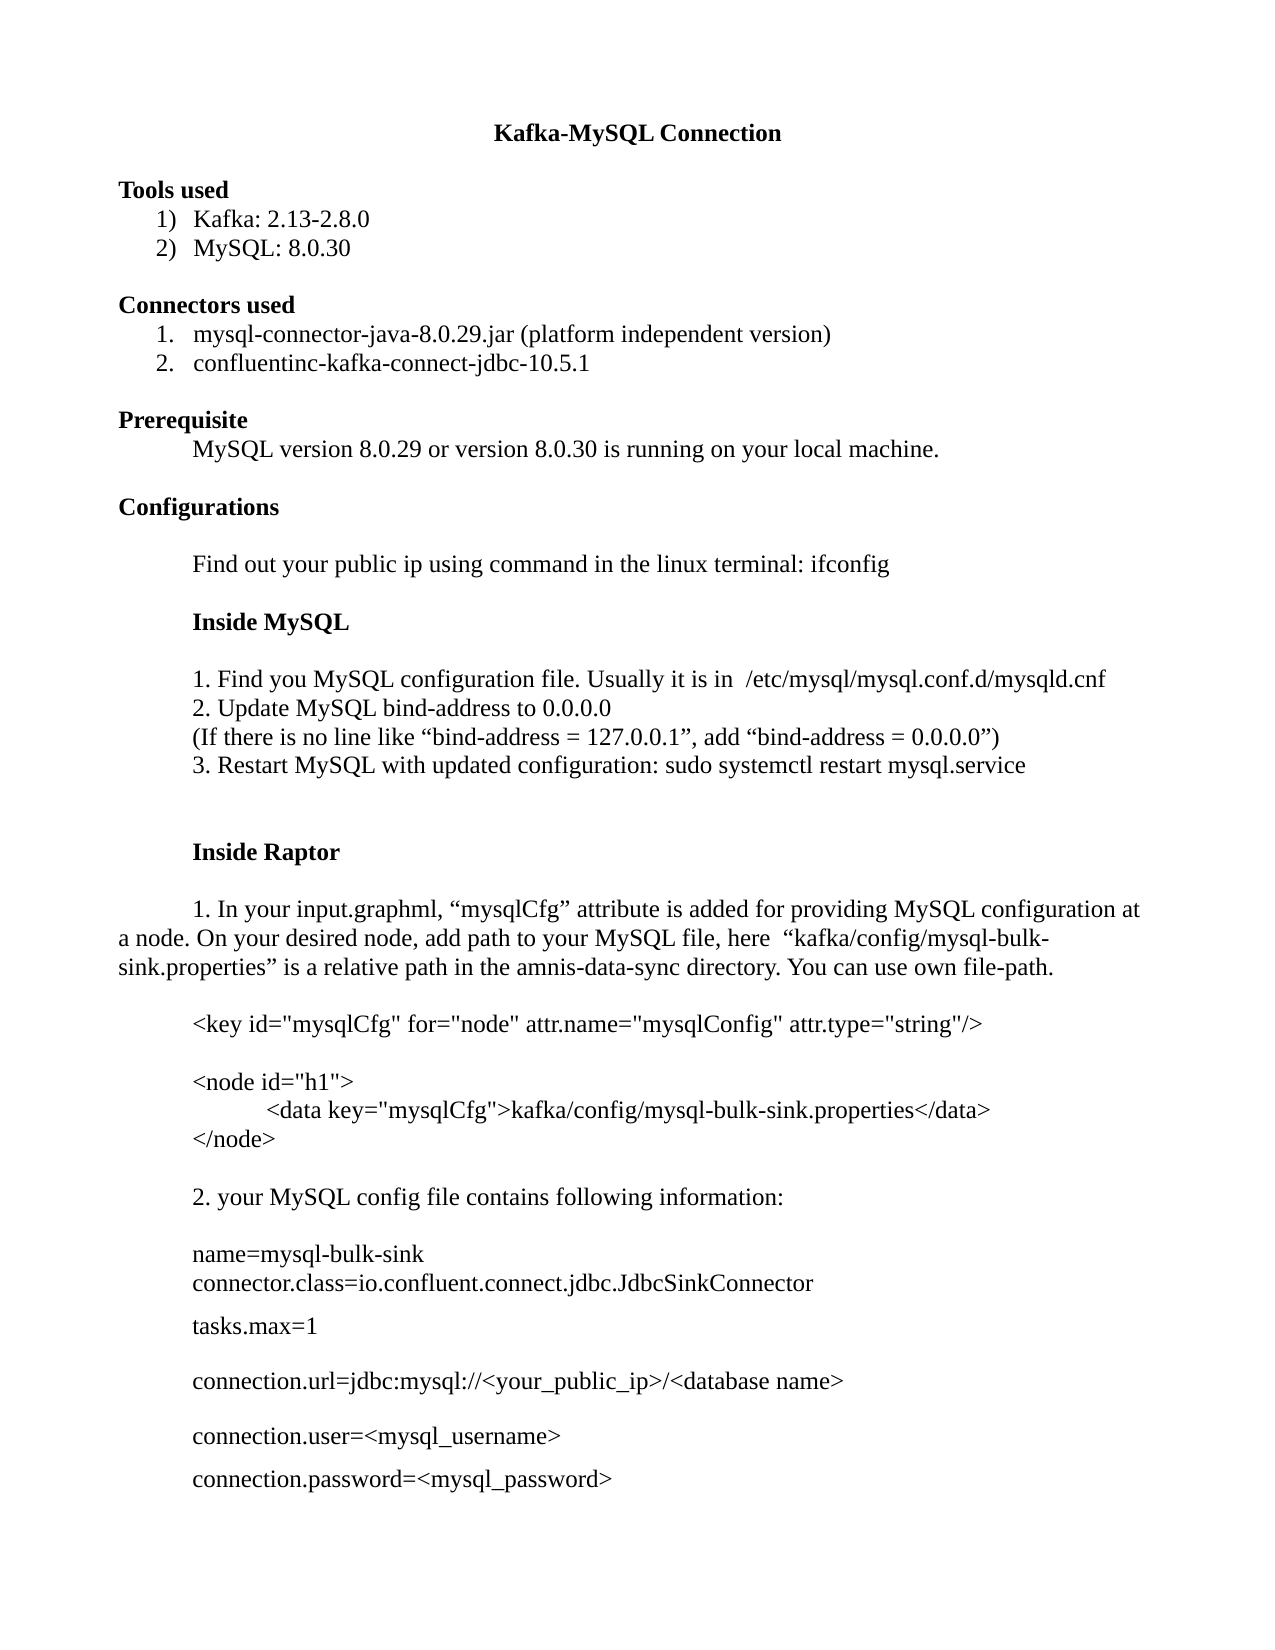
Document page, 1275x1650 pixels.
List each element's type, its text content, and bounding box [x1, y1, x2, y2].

list confluentinc-kafka-connect-jdbc-10.5.1 [156, 348, 1157, 377]
text connection.user=<mysql_username> [118, 1421, 1157, 1450]
text 1. Find you MySQL configuration file. Usually it is in /etc/mysql/mysql.conf.d/mysqld.cnf [118, 664, 1157, 693]
text Tools used [118, 176, 1157, 204]
text Configurations [118, 492, 1157, 521]
text 3. Restart MySQL with updated configuration: sudo systemctl restart mysql.service [118, 751, 1157, 779]
text Prerequisite [118, 406, 1157, 434]
text connection.password=<mysql_password> [118, 1464, 1157, 1493]
text <node id="h1"> [118, 1067, 1157, 1096]
text Kafka-MySQL Connection [118, 118, 1157, 147]
text name=mysql-bulk-sink [118, 1239, 1157, 1268]
list MySQL: 8.0.30 [156, 233, 1157, 262]
text 1. In your input.graphml, “mysqlCfg” attribute is added for providing MySQL configuration at a node. On your desired node, add path to your MySQL file, here “kafka/config/mysql-bulk-sink.properties” is a relative path in the amnis-data-sync directory. You can use own file-path. [118, 894, 1157, 981]
list Kafka: 2.13-2.8.0 [156, 204, 1157, 233]
text connector.class=io.confluent.connect.jdbc.JdbcSinkConnector [118, 1268, 1157, 1297]
text Inside MySQL [118, 607, 1157, 636]
text Inside Raptor [118, 837, 1157, 866]
list mysql-connector-java-8.0.29.jar (platform independent version) [156, 319, 1157, 348]
text 2. Update MySQL bind-address to 0.0.0.0 [118, 693, 1157, 722]
text MySQL version 8.0.29 or version 8.0.30 is running on your local machine. [118, 434, 1157, 463]
text <key id="mysqlCfg" for="node" attr.name="mysqlConfig" attr.type="string"/> [118, 1009, 1157, 1038]
text connection.url=jdbc:mysql://<your_public_ip>/<database name> [118, 1366, 1157, 1395]
text tasks.max=1 [118, 1311, 1157, 1340]
text Find out your public ip using command in the linux terminal: ifconfig [118, 549, 1157, 578]
text <data key="mysqlCfg">kafka/config/mysql-bulk-sink.properties</data> [118, 1096, 1157, 1124]
text </node> [118, 1124, 1157, 1153]
text Connectors used [118, 291, 1157, 319]
text 2. your MySQL config file contains following information: [118, 1182, 1157, 1211]
text (If there is no line like “bind-address = 127.0.0.1”, add “bind-address = 0.0.0.0”) [118, 722, 1157, 751]
